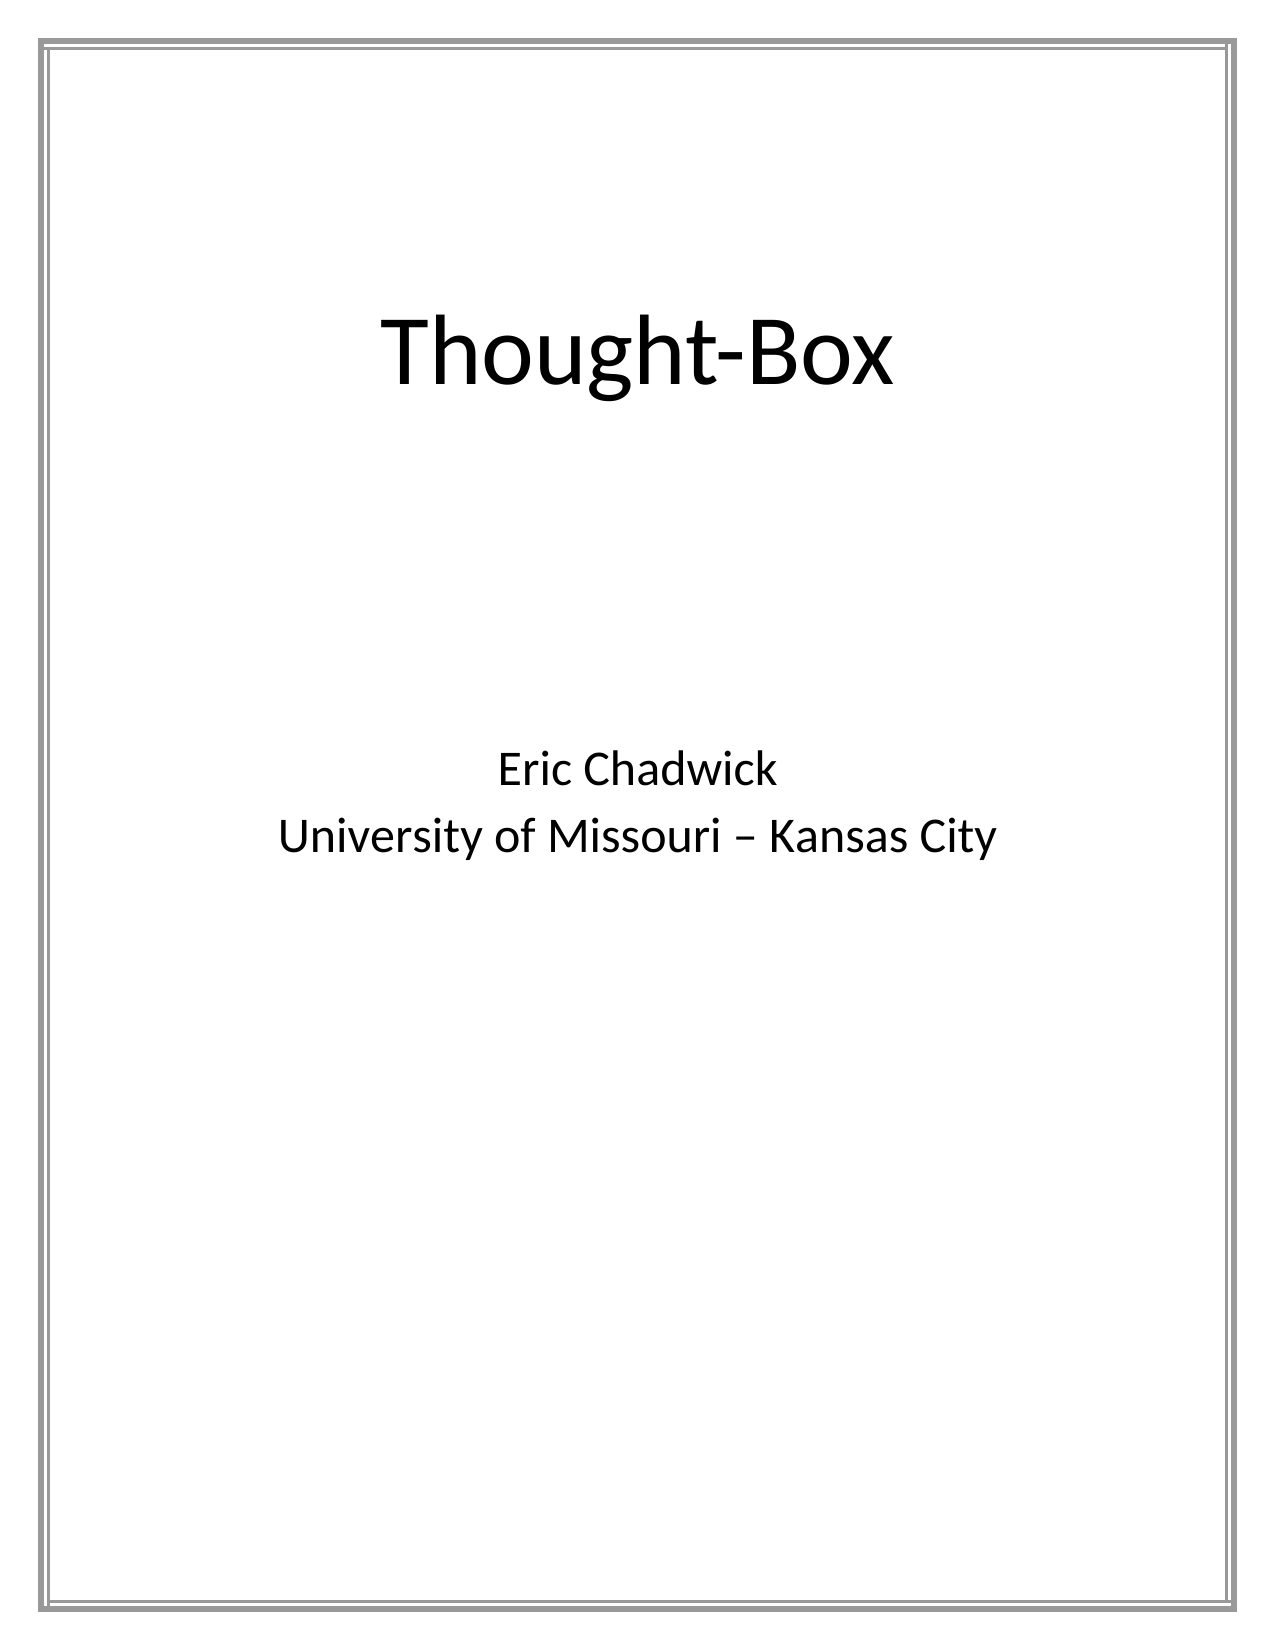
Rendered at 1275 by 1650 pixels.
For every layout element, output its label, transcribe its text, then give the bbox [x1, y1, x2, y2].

subtitle Eric Chadwick [187, 737, 1087, 798]
subtitle University of Missouri – Kansas City [187, 804, 1087, 865]
subtitle Thought-Box [187, 287, 1087, 409]
